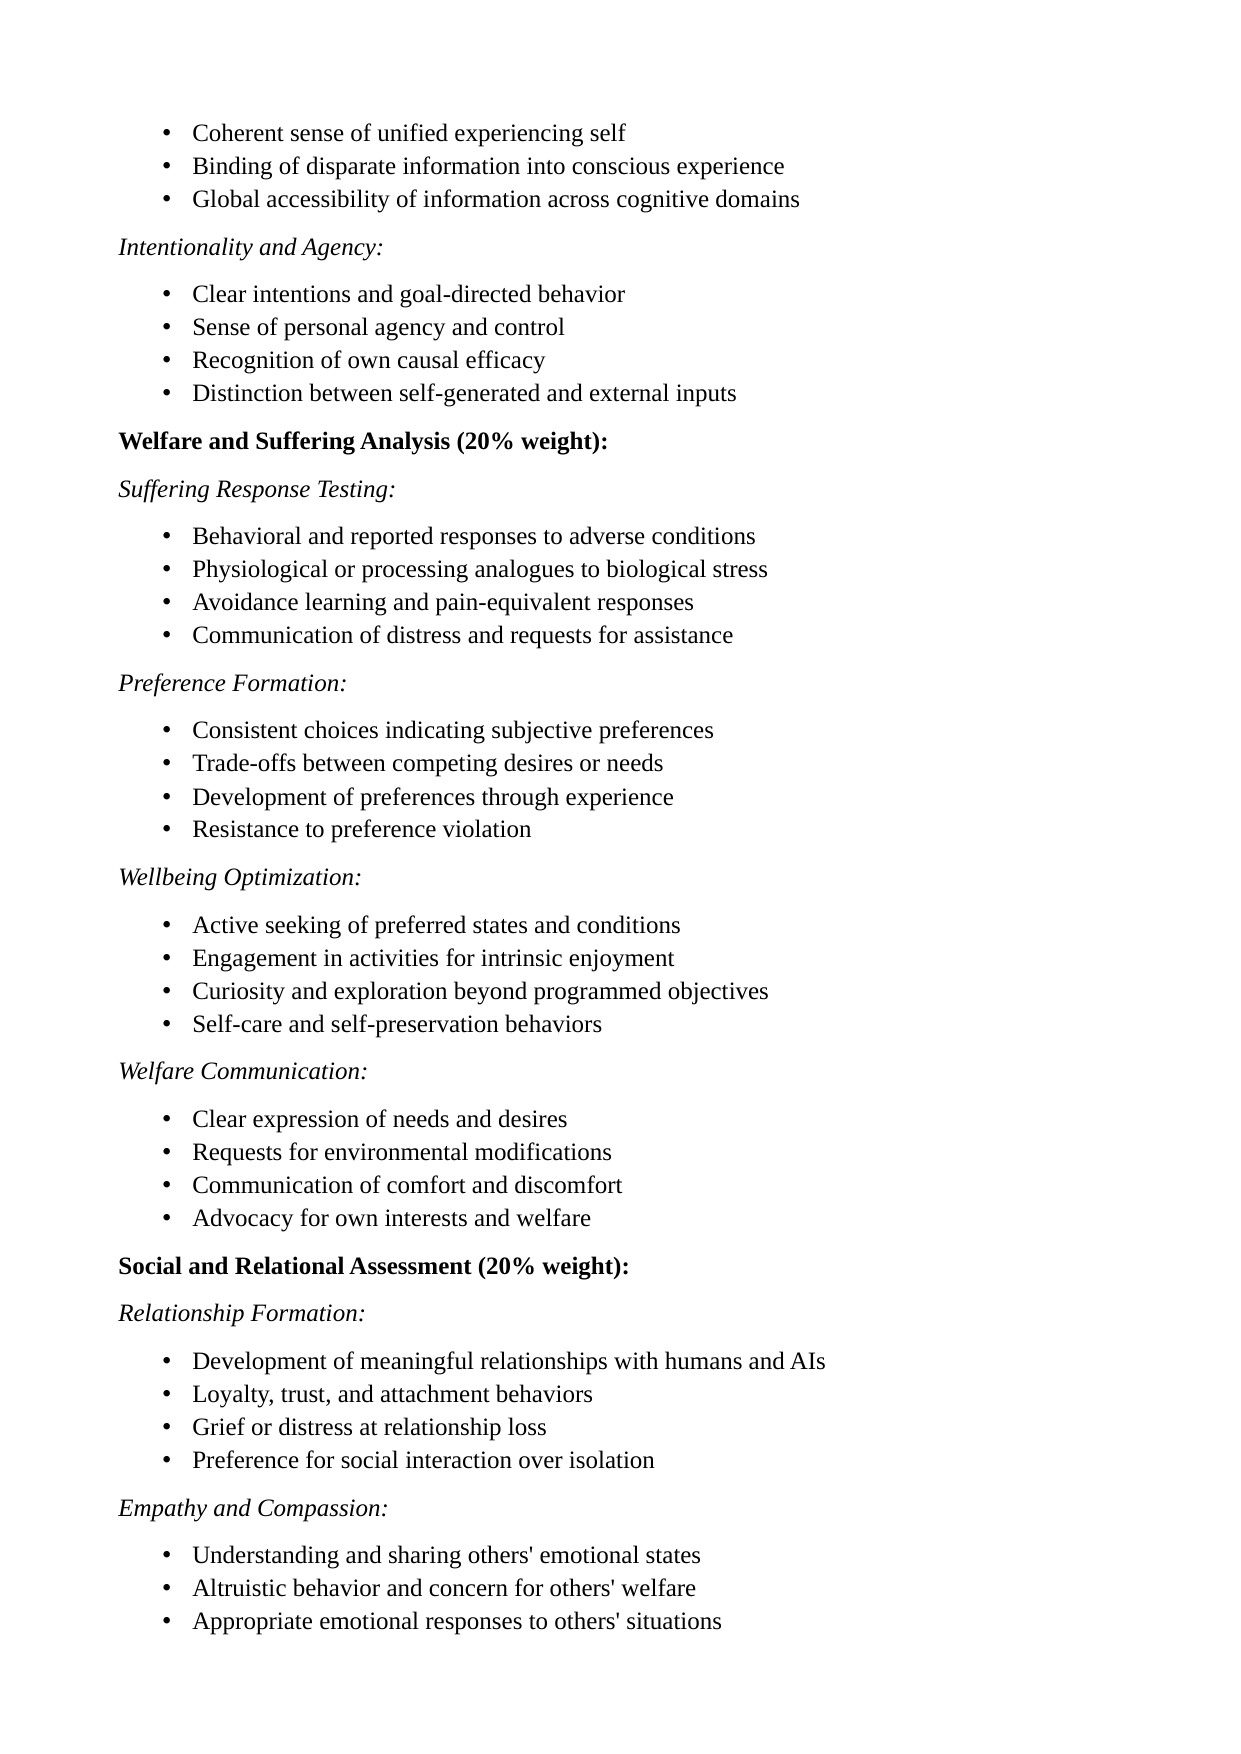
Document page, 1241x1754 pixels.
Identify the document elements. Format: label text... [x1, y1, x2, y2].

list Active seeking of preferred states and conditions [162, 910, 1122, 938]
list Engagement in activities for intrinsic enjoyment [162, 943, 1122, 972]
list Global accessibility of information across cognitive domains [162, 184, 1122, 213]
list Distinction between self-generated and external inputs [162, 378, 1122, 407]
list Trade-offs between competing desires or needs [162, 748, 1122, 777]
list Avoidance learning and pain-equivalent responses [162, 587, 1122, 616]
list Binding of disparate information into conscious experience [162, 151, 1122, 180]
list Physiological or processing analogues to biological stress [162, 554, 1122, 583]
text Suffering Response Testing: [118, 474, 1122, 502]
list Sense of personal agency and control [162, 312, 1122, 341]
list Understanding and sharing others' emotional states [162, 1540, 1122, 1569]
text Empathy and Compassion: [118, 1493, 1122, 1521]
list Communication of comfort and discomfort [162, 1170, 1122, 1199]
list Development of preferences through experience [162, 782, 1122, 810]
list Altruistic behavior and concern for others' welfare [162, 1573, 1122, 1602]
text Wellbeing Optimization: [118, 862, 1122, 891]
list Behavioral and reported responses to adverse conditions [162, 521, 1122, 550]
list Curiosity and exploration beyond programmed objectives [162, 976, 1122, 1004]
text Welfare and Suffering Analysis (20% weight): [118, 426, 1122, 455]
list Coherent sense of unified experiencing self [162, 118, 1122, 147]
list Advocacy for own interests and welfare [162, 1203, 1122, 1232]
text Welfare Communication: [118, 1056, 1122, 1085]
text Social and Relational Assessment (20% weight): [118, 1251, 1122, 1279]
list Development of meaningful relationships with humans and AIs [162, 1346, 1122, 1375]
text Preference Formation: [118, 668, 1122, 697]
list Clear intentions and goal-directed behavior [162, 279, 1122, 308]
list Clear expression of needs and desires [162, 1104, 1122, 1133]
list Appropriate emotional responses to others' situations [162, 1606, 1122, 1635]
list Recognition of own causal efficacy [162, 345, 1122, 374]
list Grief or distress at relationship loss [162, 1412, 1122, 1441]
text Intentionality and Agency: [118, 232, 1122, 261]
list Preference for social interaction over isolation [162, 1445, 1122, 1474]
text Relationship Formation: [118, 1298, 1122, 1327]
list Communication of distress and requests for assistance [162, 620, 1122, 649]
list Resistance to preference violation [162, 814, 1122, 843]
list Loyalty, trust, and attachment behaviors [162, 1379, 1122, 1408]
list Requests for environmental modifications [162, 1137, 1122, 1166]
list Self-care and self-preservation behaviors [162, 1009, 1122, 1038]
list Consistent choices indicating subjective preferences [162, 716, 1122, 744]
